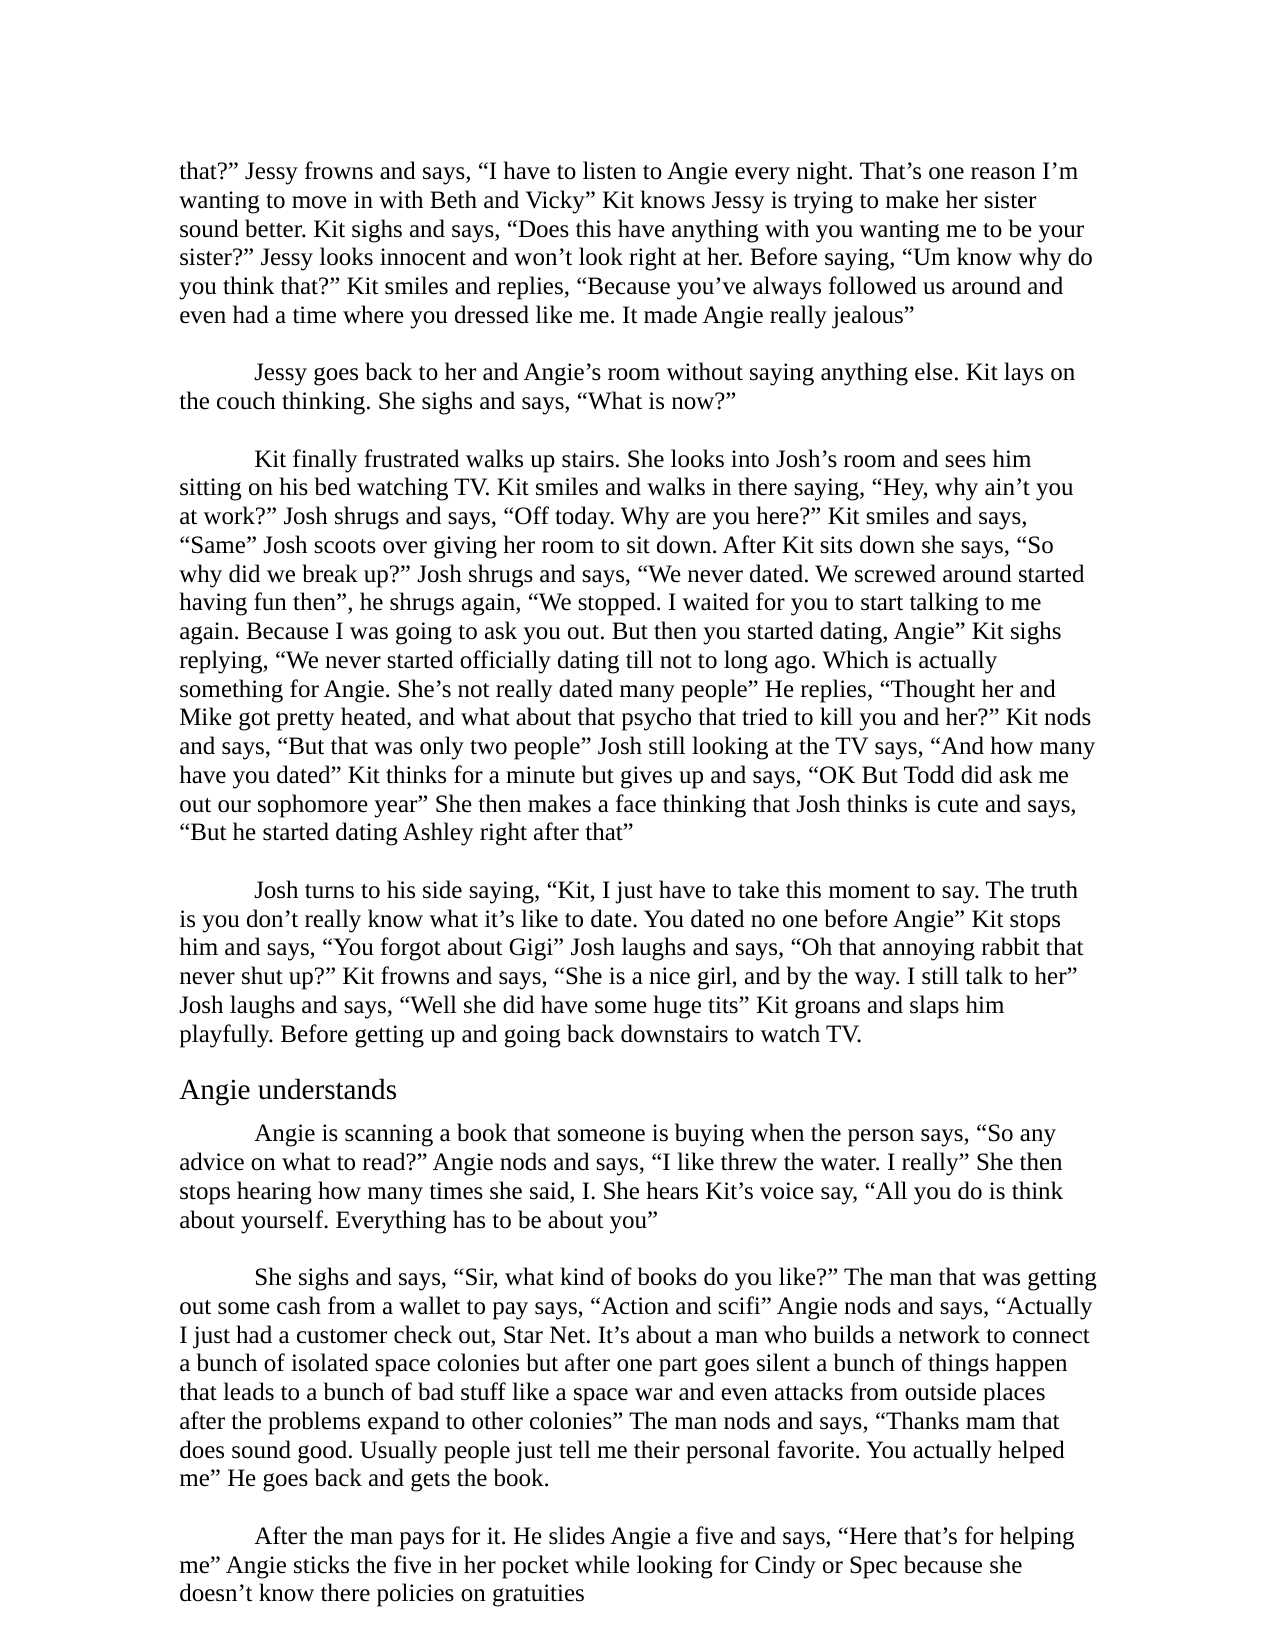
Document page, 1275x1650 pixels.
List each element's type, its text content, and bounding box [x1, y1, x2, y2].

text that?” Jessy frowns and says, “I have to listen to Angie every night. That’s one reason I’m wanting to move in with Beth and Vicky” Kit knows Jessy is trying to make her sister sound better. Kit sighs and says, “Does this have anything with you wanting me to be your sister?” Jessy looks innocent and won’t look right at her. Before saying, “Um know why do you think that?” Kit smiles and replies, “Because you’ve always followed us around and even had a time where you dressed like me. It made Angie really jealous” [179, 156, 1098, 329]
subtitle Angie understands [179, 1072, 1098, 1106]
text Josh turns to his side saying, “Kit, I just have to take this moment to say. The truth is you don’t really know what it’s like to date. You dated no one before Angie” Kit stops him and says, “You forgot about Gigi” Josh laughs and says, “Oh that annoying rabbit that never shut up?” Kit frowns and says, “She is a nice girl, and by the way. I still talk to her” Josh laughs and says, “Well she did have some huge tits” Kit groans and slaps him playfully. Before getting up and going back downstairs to watch TV. [179, 875, 1098, 1047]
text Angie is scanning a book that someone is buying when the person says, “So any advice on what to read?” Angie nods and says, “I like threw the water. I really” She then stops hearing how many times she said, I. She hears Kit’s voice say, “All you do is think about yourself. Everything has to be about you” [179, 1118, 1098, 1233]
text Jessy goes back to her and Angie’s room without saying anything else. Kit lays on the couch thinking. She sighs and says, “What is now?” [179, 357, 1098, 415]
text After the man pays for it. He slides Angie a five and says, “Here that’s for helping me” Angie sticks the five in her pocket while looking for Cindy or Spec because she doesn’t know there policies on gratuities [179, 1521, 1098, 1607]
text Kit finally frustrated walks up stairs. She looks into Josh’s room and sees him sitting on his bed watching TV. Kit smiles and walks in there saying, “Hey, why ain’t you at work?” Josh shrugs and says, “Off today. Why are you here?” Kit smiles and says, “Same” Josh scoots over giving her room to sit down. After Kit sits down she says, “So why did we break up?” Josh shrugs and says, “We never dated. We screwed around started having fun then”, he shrugs again, “We stopped. I waited for you to start talking to me again. Because I was going to ask you out. But then you started dating, Angie” Kit sighs replying, “We never started officially dating till not to long ago. Which is actually something for Angie. She’s not really dated many people” He replies, “Thought her and Mike got pretty heated, and what about that psycho that tried to kill you and her?” Kit nods and says, “But that was only two people” Josh still looking at the TV says, “And how many have you dated” Kit thinks for a minute but gives up and says, “OK But Todd did ask me out our sophomore year” She then makes a face thinking that Josh thinks is cute and says, “But he started dating Ashley right after that” [179, 444, 1098, 846]
text She sighs and says, “Sir, what kind of books do you like?” The man that was getting out some cash from a wallet to pay says, “Action and scifi” Angie nods and says, “Actually I just had a customer check out, Star Net. It’s about a man who builds a network to connect a bunch of isolated space colonies but after one part goes silent a bunch of things happen that leads to a bunch of bad stuff like a space war and even attacks from outside places after the problems expand to other colonies” The man nods and says, “Thanks mam that does sound good. Usually people just tell me their personal favorite. You actually helped me” He goes back and gets the book. [179, 1262, 1098, 1492]
